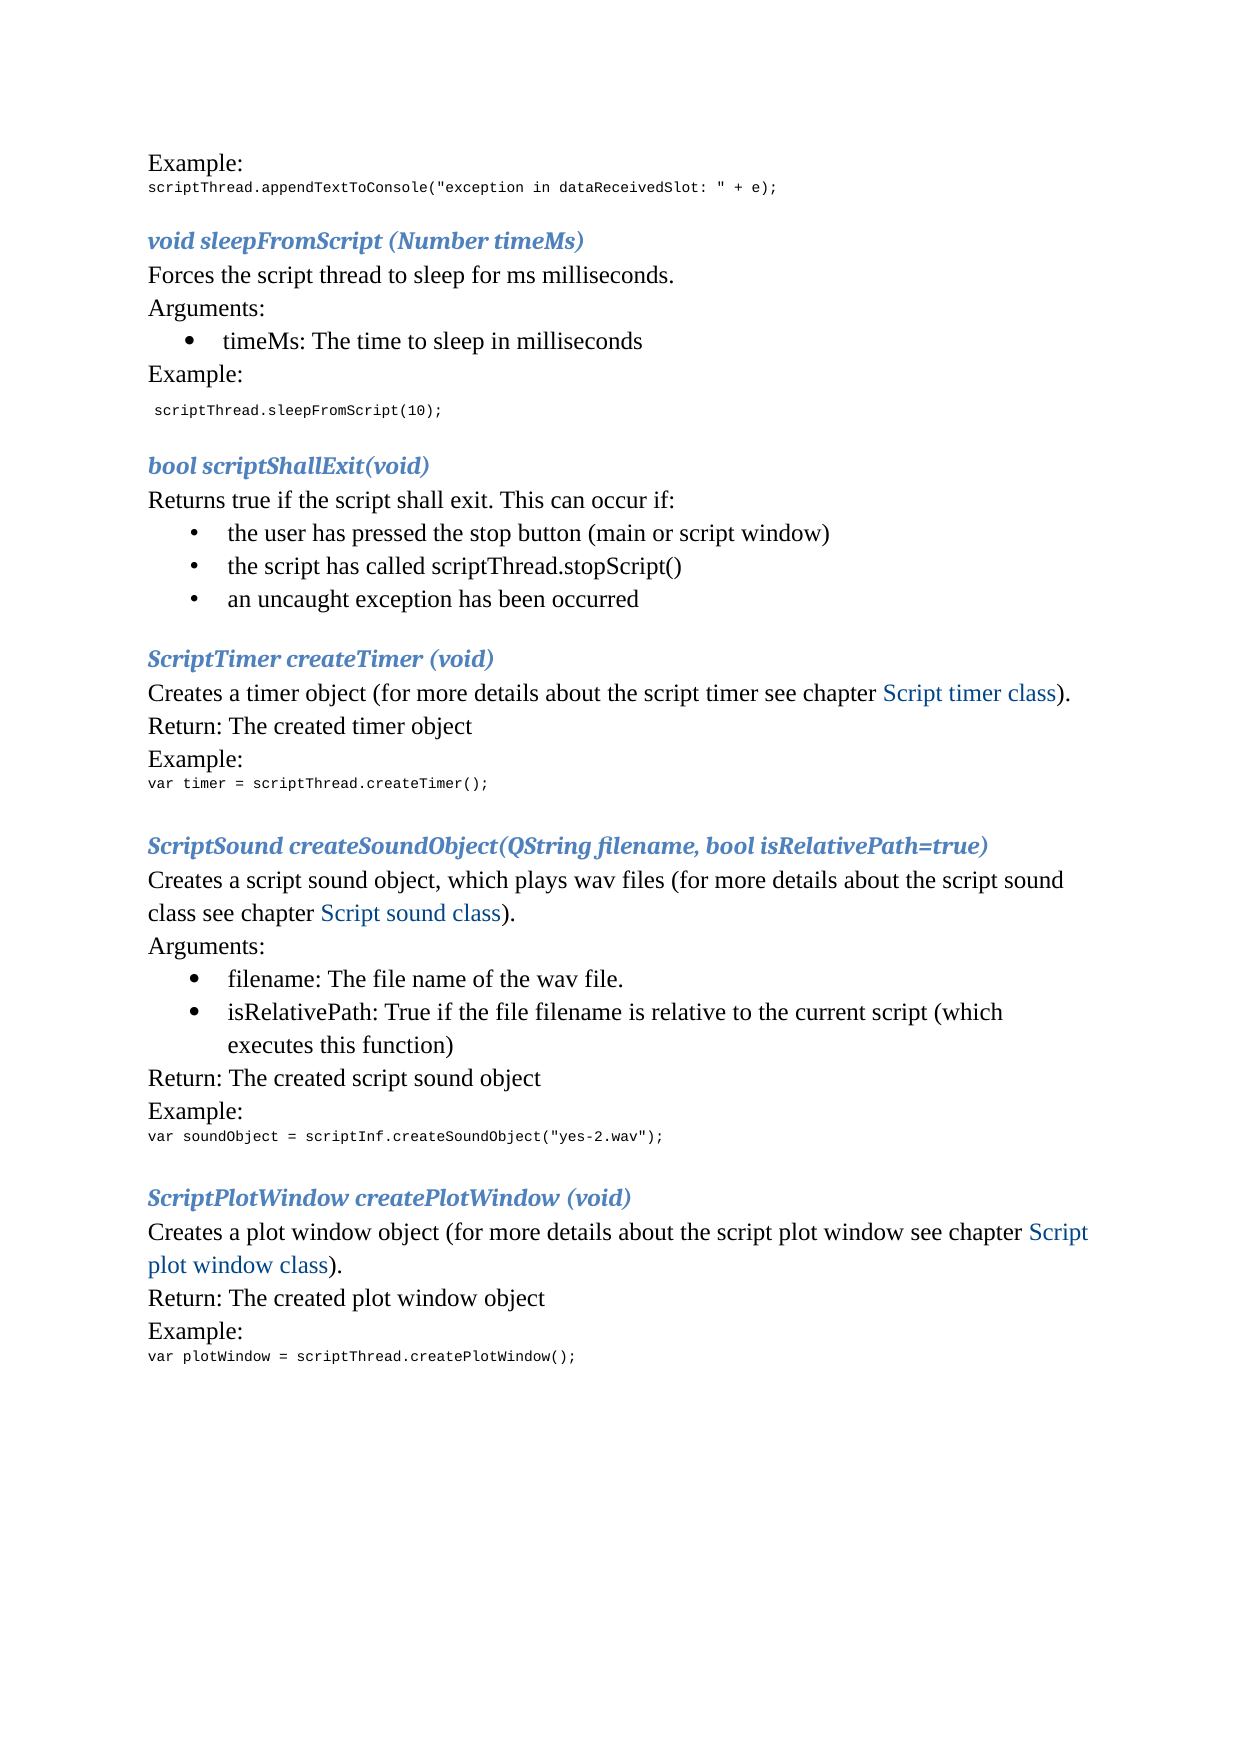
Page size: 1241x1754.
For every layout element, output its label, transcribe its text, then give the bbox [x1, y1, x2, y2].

list the user has pressed the stop button (main or script window) [190, 518, 1093, 547]
text Return: The created plot window object [148, 1283, 1093, 1312]
text Returns true if the script shall exit. This can occur if: [148, 485, 1093, 514]
text Example: [148, 1316, 1093, 1344]
list an uncaught exception has been occurred [190, 584, 1093, 613]
text Example: [148, 744, 1093, 772]
subtitle ScriptSound createSoundObject(QString filename, bool isRelativePath=true) [148, 832, 1093, 860]
text scriptThread.appendTextToConsole("exception in dataReceivedSlot: " + e); [148, 181, 1093, 197]
text var plotWindow = scriptThread.createPlotWindow(); [148, 1349, 1093, 1365]
subtitle void sleepFromScript (Number timeMs) [148, 227, 1093, 256]
text Example: [148, 148, 1093, 176]
text Creates a timer object (for more details about the script timer see chapter Script timer class). [148, 678, 1093, 706]
text Example: [148, 1096, 1093, 1124]
text Creates a plot window object (for more details about the script plot window see chapter Script plot window class). [148, 1217, 1093, 1278]
text Arguments: [148, 293, 1093, 322]
text Example: [148, 359, 1093, 388]
list filename: The file name of the wav file. [190, 964, 1093, 992]
text var timer = scriptThread.createTimer(); [148, 777, 1093, 793]
subtitle ScriptPlotWindow createPlotWindow (void) [148, 1184, 1093, 1212]
text Forces the script thread to sleep for ms milliseconds. [148, 260, 1093, 289]
text Return: The created script sound object [148, 1063, 1093, 1092]
text var soundObject = scriptInf.createSoundObject("yes-2.wav"); [148, 1129, 1093, 1145]
list the script has called scriptThread.stopScript() [190, 551, 1093, 580]
subtitle bool scriptShallExit(void) [148, 452, 1093, 481]
list isRelativePath: True if the file filename is relative to the current script (which executes this function) [190, 997, 1093, 1058]
text Arguments: [148, 931, 1093, 959]
subtitle ScriptTimer createTimer (void) [148, 645, 1093, 673]
text Return: The created timer object [148, 711, 1093, 739]
text scriptThread.sleepFromScript(10); [148, 392, 1093, 421]
list timeMs: The time to sleep in milliseconds [185, 326, 1093, 355]
text Creates a script sound object, which plays wav files (for more details about the script sound class see chapter Script sound class). [148, 865, 1093, 926]
